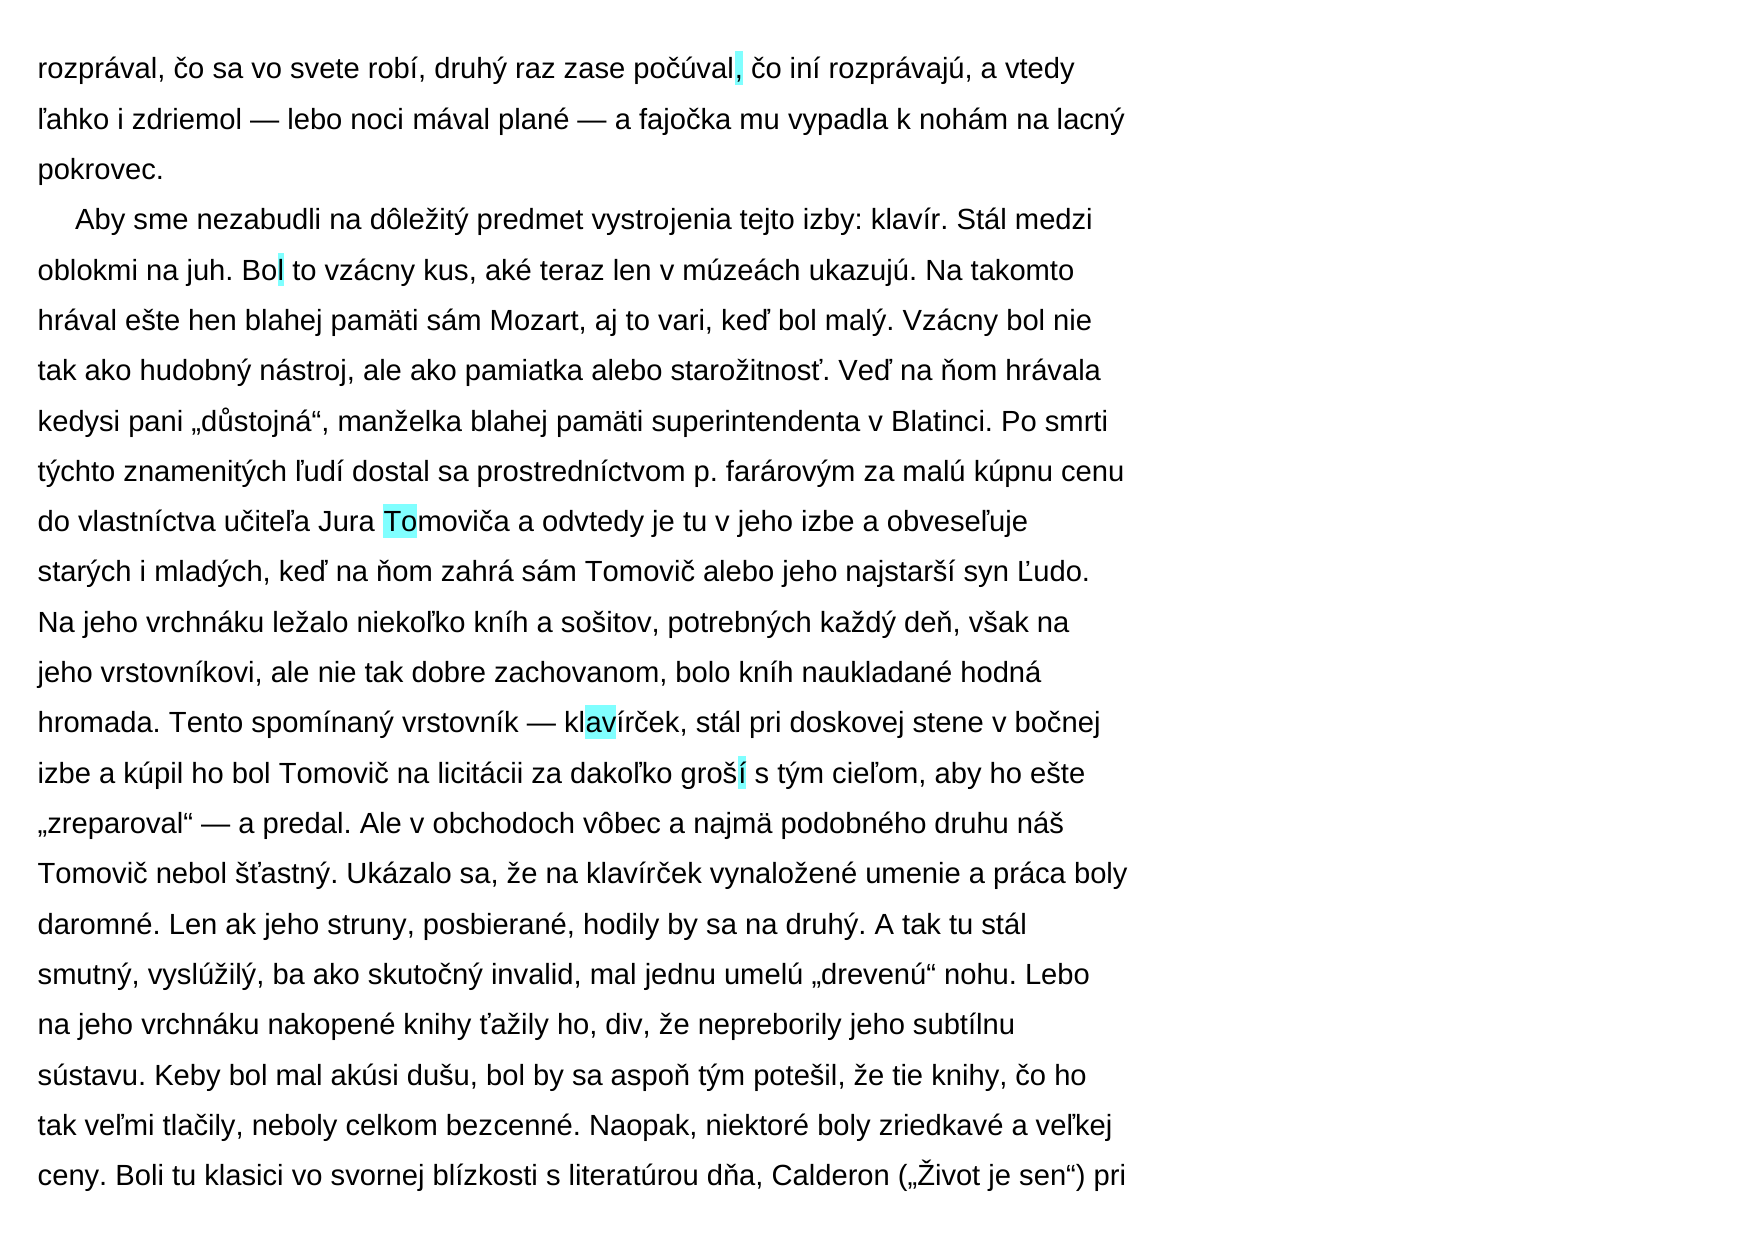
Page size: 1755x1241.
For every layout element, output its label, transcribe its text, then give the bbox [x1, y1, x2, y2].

text Aby sme nezabudli na dôležitý predmet vystro­jenia tejto izby: klavír. Stál medzi oblokmi na juh. Bol to vzácny kus, aké teraz len v múzeách ukazujú. Na takomto hrával ešte hen blahej pa­mäti sám Mozart, aj to vari, keď bol malý. Vzácny bol nie tak ako hudobný nástroj, ale ako pamiatka alebo starožitnosť. Veď na ňom hrávala kedysi pani „důstojná“, manželka blahej pamäti superintendenta v Blatinci. Po smrti týchto znamenitých ľudí dostal sa prostredníctvom p. farárovým za malú kúpnu cenu do vlastníctva učiteľa Jura Tomoviča a odvtedy je tu v jeho izbe a obveseľuje starých i mladých, keď na ňom zahrá sám Tomovič alebo jeho najstarší syn Ľudo. Na jeho vrchnáku ležalo niekoľko kníh a sošitov, potrebných každý deň, však na jeho vrstovníkovi, ale nie tak dobre zachovanom, bolo kníh naukladané hodná hroma­da. Tento spomínaný vrstovník — klavírček, stál pri doskovej stene v bočnej izbe a kúpil ho bol Tomovič na licitácii za dakoľko groší s tým cie­ľom, aby ho ešte „zreparoval“ — a predal. Ale v obchodoch vôbec a najmä podobného druhu náš Tomovič nebol šťastný. Ukázalo sa, že na klavír­ček vynaložené umenie a práca boly daromné. Len ak jeho struny, posbierané, hodily by sa na druhý. A tak tu stál smutný, vyslúžilý, ba ako skutočný invalid, mal jednu umelú „drevenú“ nohu. Lebo na jeho vrchnáku nakopené knihy ťažily ho, div, že nepreborily jeho subtílnu sústavu. Keby bol mal akúsi dušu, bol by sa aspoň tým potešil, že tie knihy, čo ho tak veľmi tlačily, neboly celkom bez­cenné. Naopak, niektoré boly zriedkavé a veľkej ceny. Boli tu klasici vo svornej blízkosti s litera­túrou dňa, Calderon („Život je sen“) pri [37, 202, 1130, 1192]
text rozprával, čo sa vo svete robí, druhý raz zase počúval, čo iní rozprávajú, a vtedy ľahko i zdriemol — lebo noci mával plané — a fajočka mu vypadla k nohám na lacný pokrovec. [37, 51, 1130, 186]
